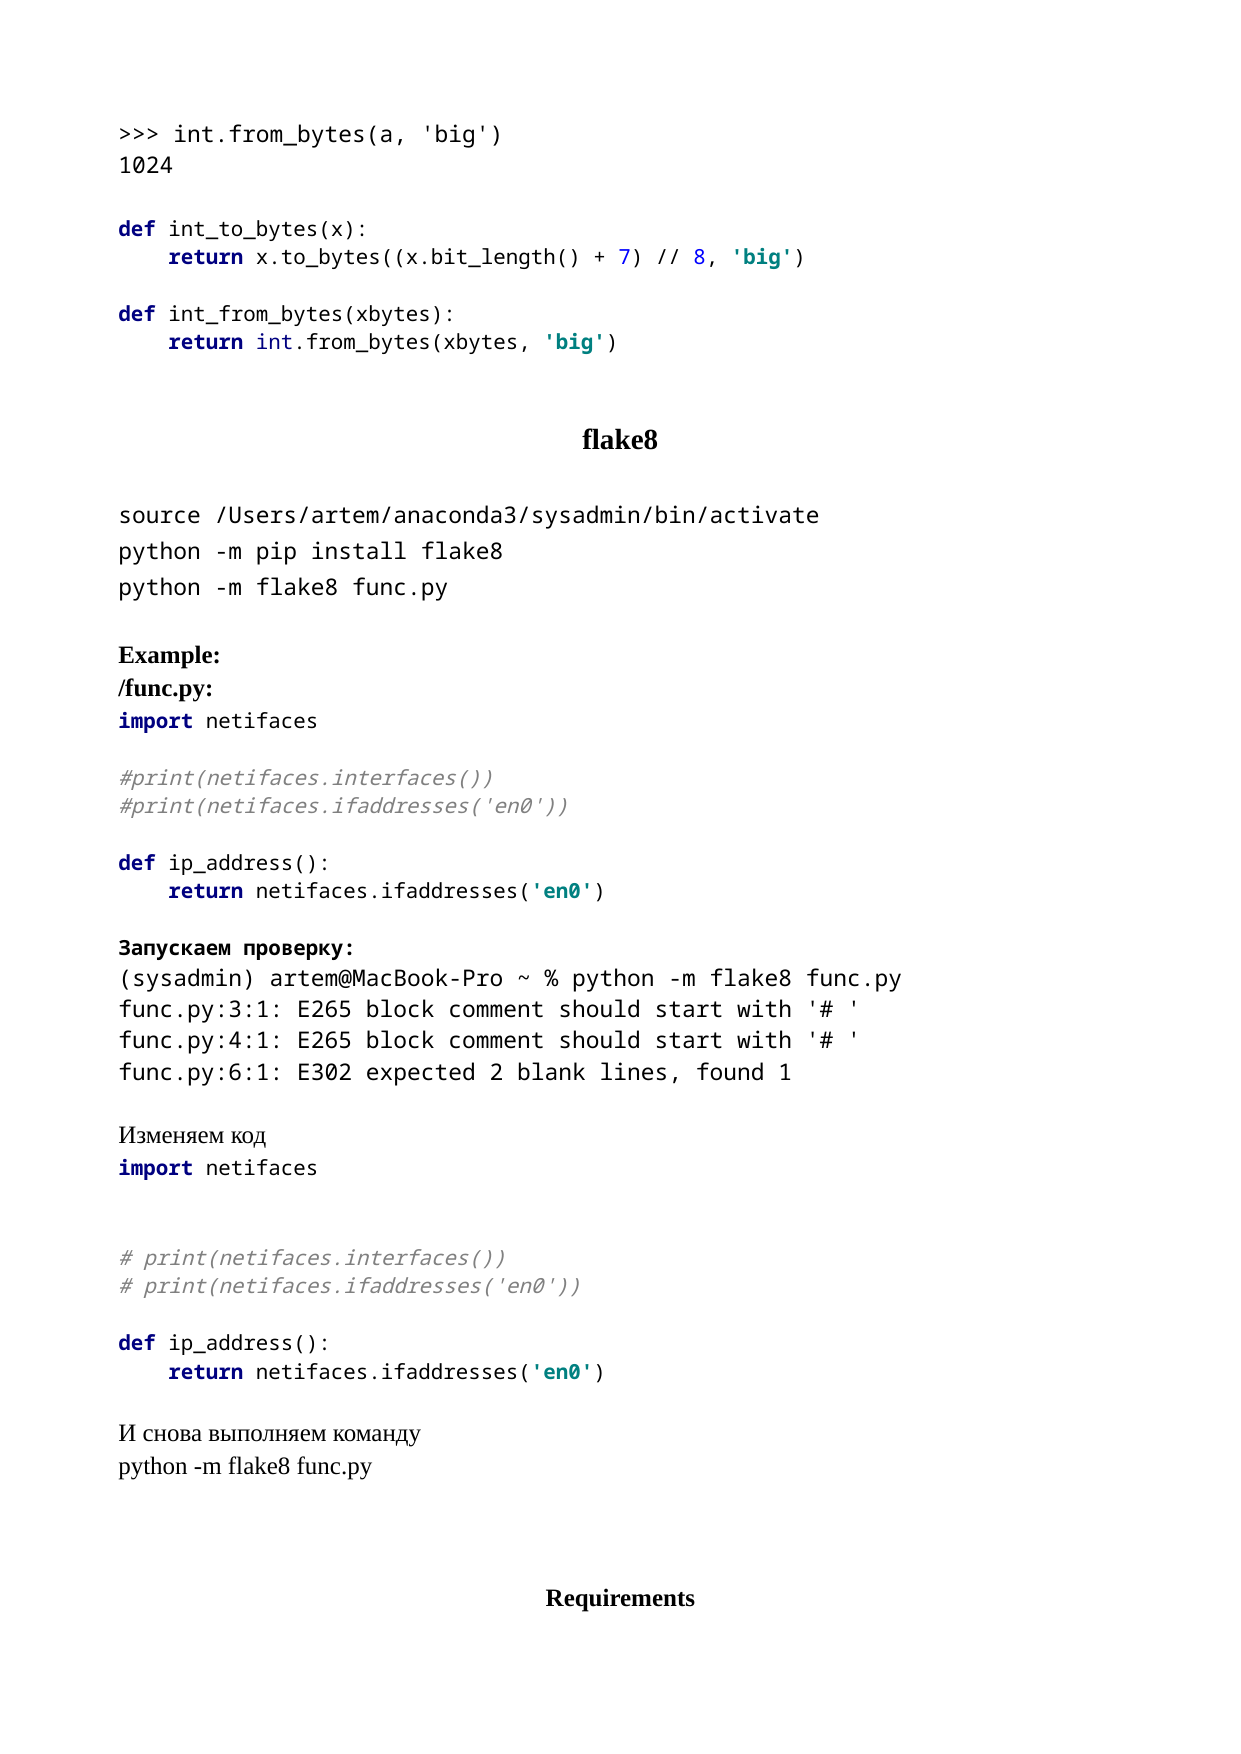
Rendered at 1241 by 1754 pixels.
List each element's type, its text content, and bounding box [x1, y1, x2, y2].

text func.py:3:1: E265 block comment should start with '# ' [118, 993, 1122, 1024]
text (sysadmin) artem@MacBook-Pro ~ % python -m flake8 func.py [118, 962, 1122, 993]
text Example: [118, 640, 1122, 668]
text /func.py: [118, 673, 1122, 702]
text >>> int.from_bytes(a, 'big') [118, 118, 1122, 149]
text func.py:6:1: E302 expected 2 blank lines, found 1 [118, 1056, 1122, 1087]
text def int_to_bytes(x): return x.to_bytes((x.bit_length() + 7) // 8, 'big') def int_from_bytes(xbytes): return int.from_bytes(xbytes, 'big') [118, 214, 1122, 356]
text Запускаем проверку: [118, 933, 1122, 962]
text # print(netifaces.interfaces()) # print(netifaces.ifaddresses('en0')) def ip_address(): return netifaces.ifaddresses('en0') [118, 1215, 1122, 1385]
text И снова выполняем команду [118, 1418, 1122, 1447]
text source /Users/artem/anaconda3/sysadmin/bin/activate [118, 499, 1122, 530]
text Изменяем код [118, 1120, 1122, 1148]
text 1024 [118, 149, 1122, 181]
text python -m flake8 func.py [118, 571, 1122, 602]
text Requirements [118, 1583, 1122, 1612]
text python -m pip install flake8 [118, 535, 1122, 566]
text func.py:4:1: E265 block comment should start with '# ' [118, 1024, 1122, 1056]
text import netifaces [118, 1153, 1122, 1215]
text flake8 [118, 422, 1122, 455]
text import netifaces #print(netifaces.interfaces()) #print(netifaces.ifaddresses('en0')) def ip_address(): return netifaces.ifaddresses('en0') [118, 706, 1122, 905]
text python -m flake8 func.py [118, 1451, 1122, 1480]
